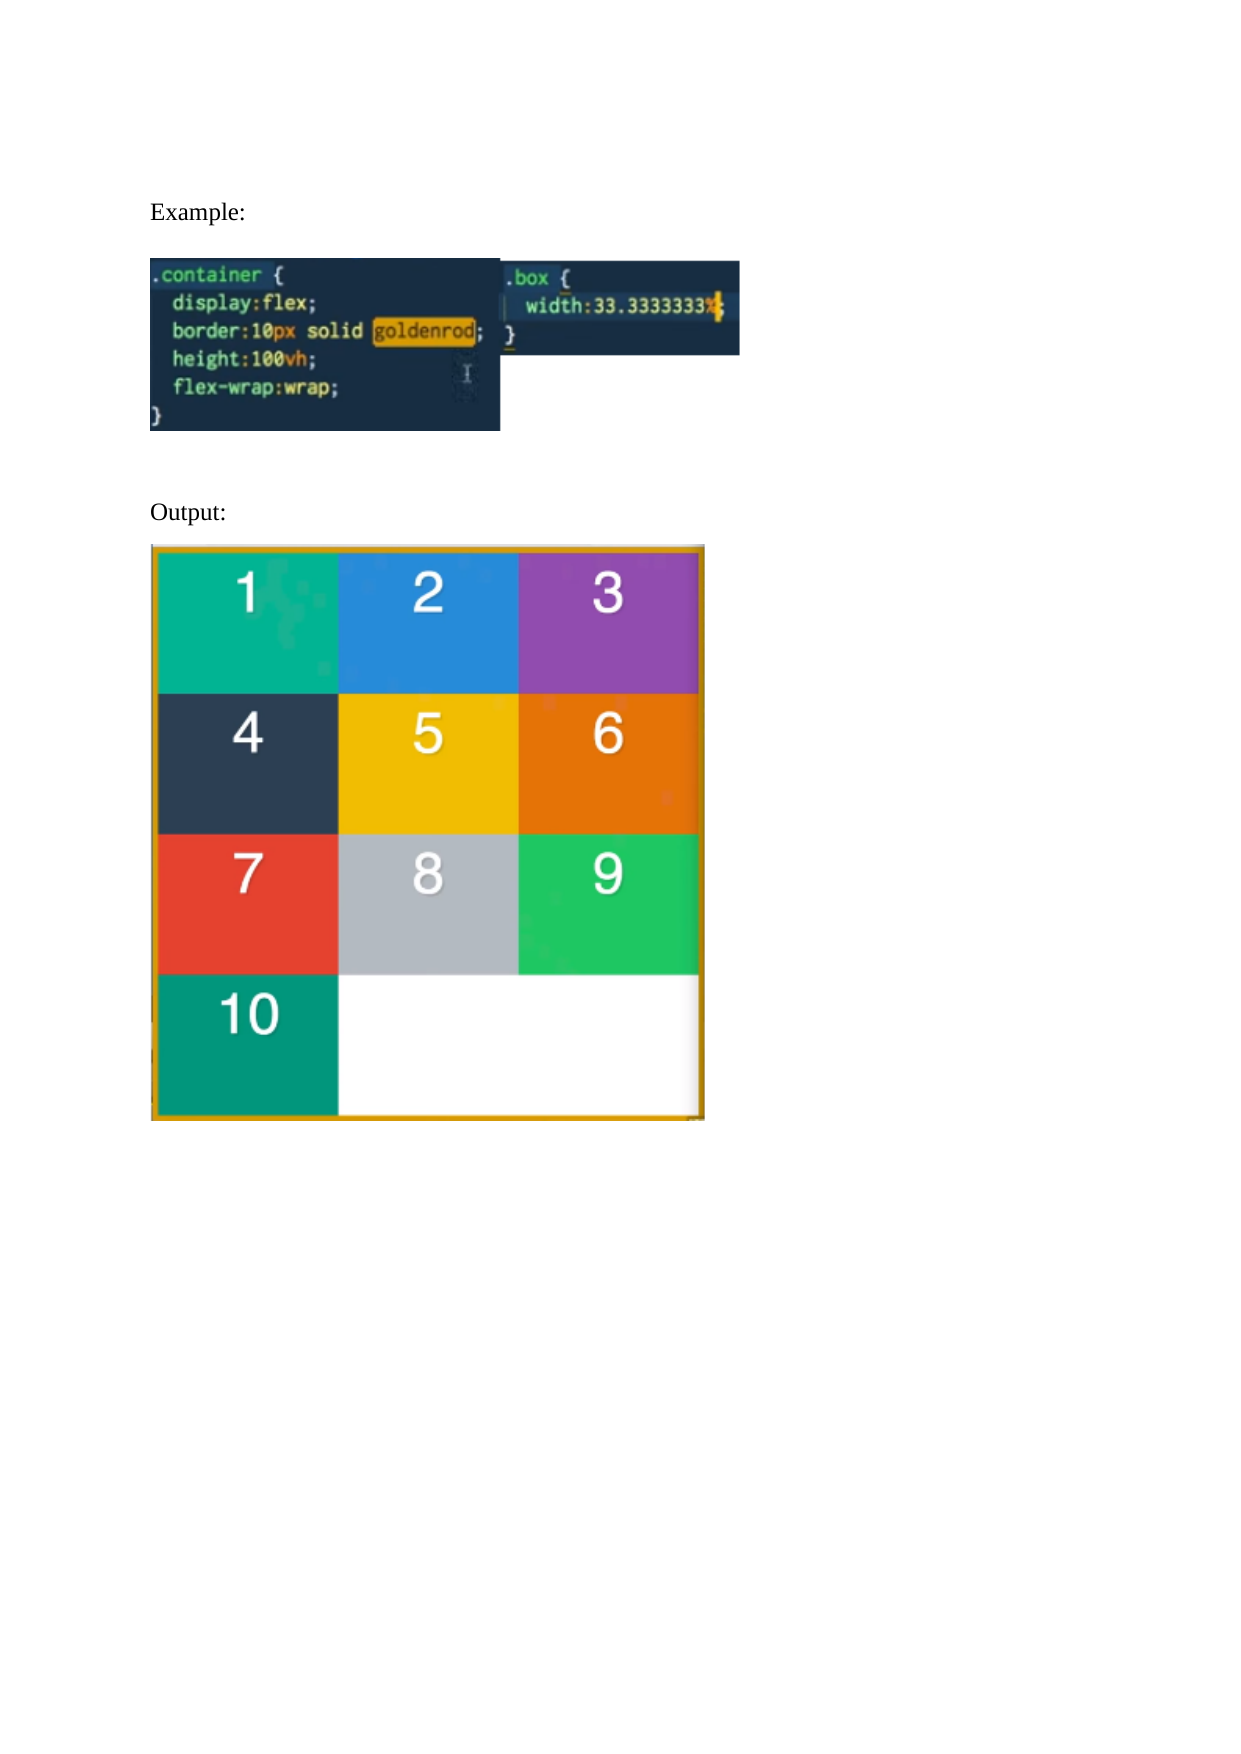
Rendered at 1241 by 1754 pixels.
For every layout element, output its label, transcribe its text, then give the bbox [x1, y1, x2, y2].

text Output: [150, 497, 1090, 525]
text Example: [150, 197, 1090, 226]
picture [150, 258, 743, 431]
picture [150, 544, 705, 1121]
